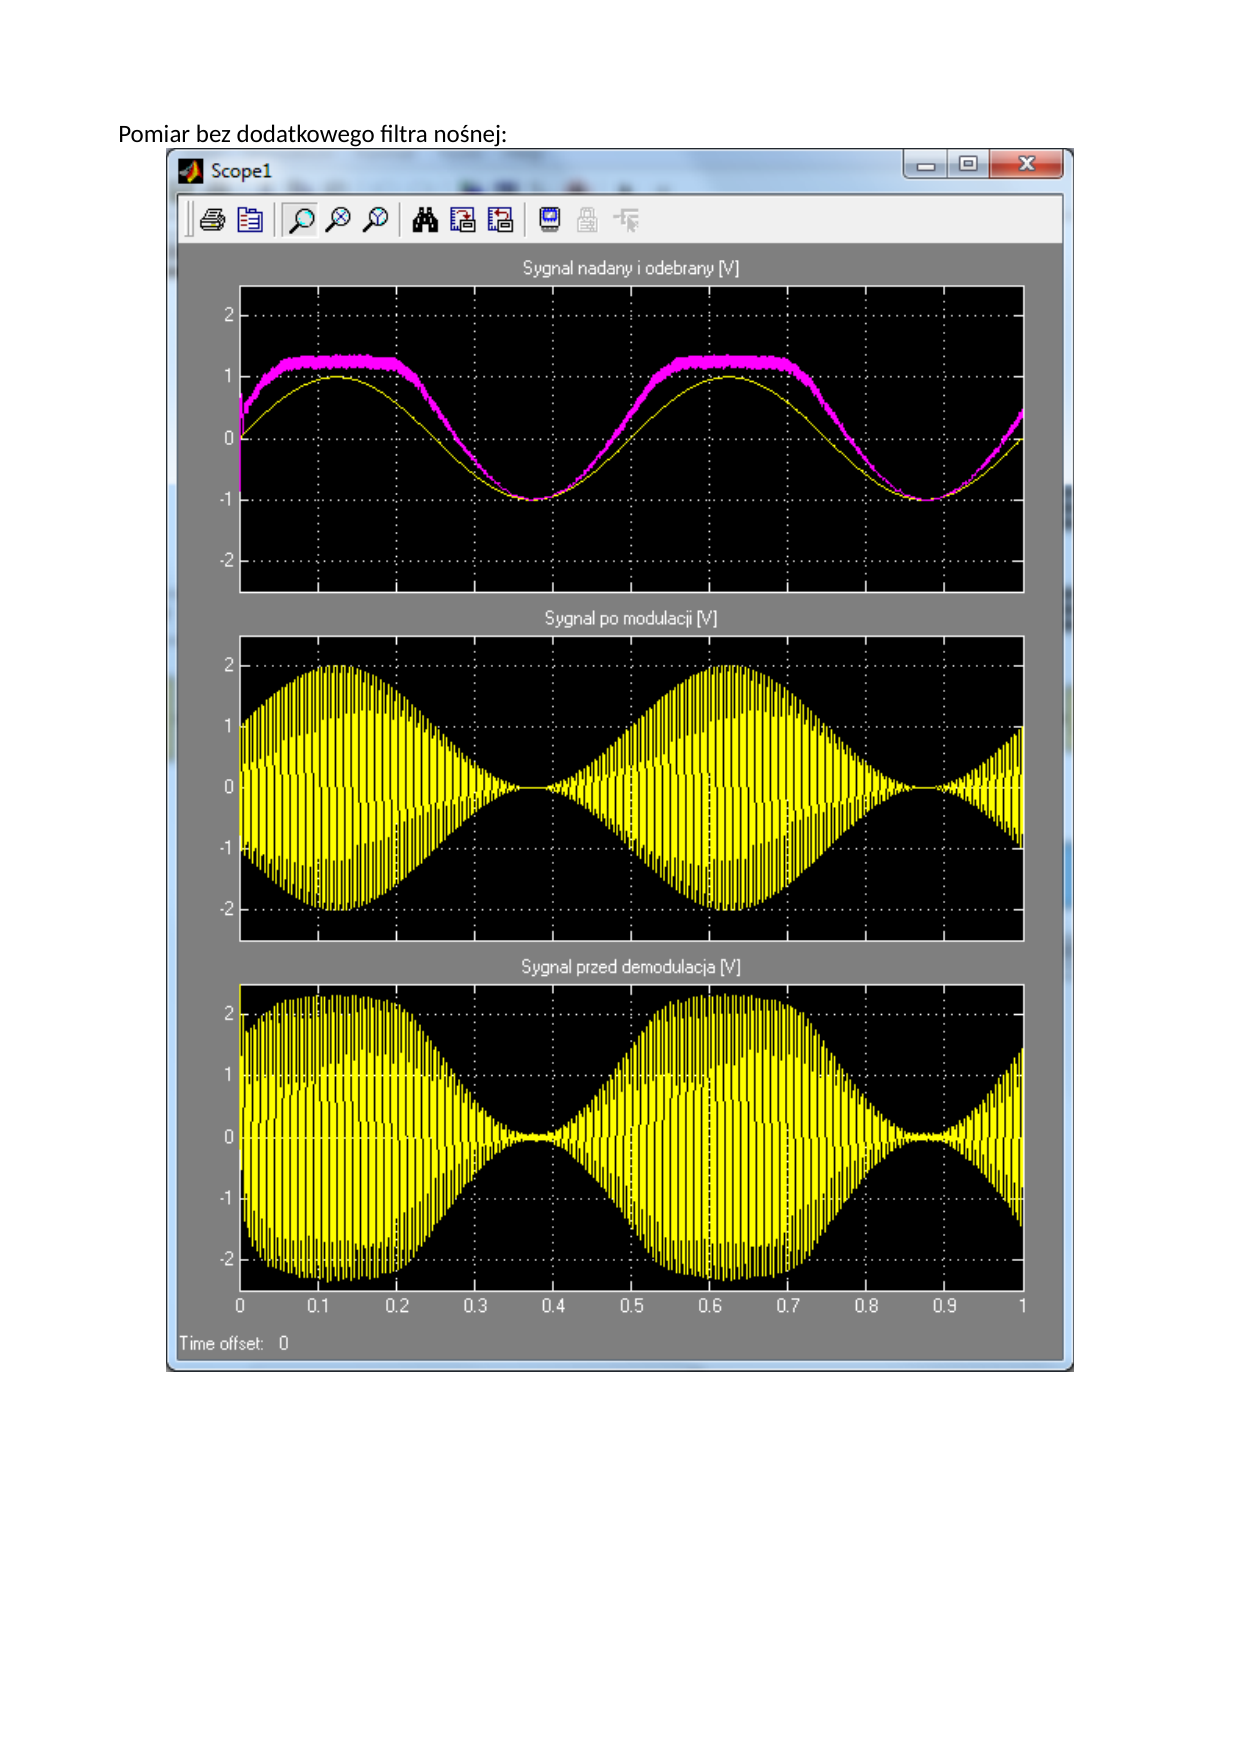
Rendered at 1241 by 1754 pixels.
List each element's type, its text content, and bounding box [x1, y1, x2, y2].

picture [166, 148, 1074, 1372]
text Pomiar bez dodatkowego filtra nośnej: [118, 118, 1122, 149]
